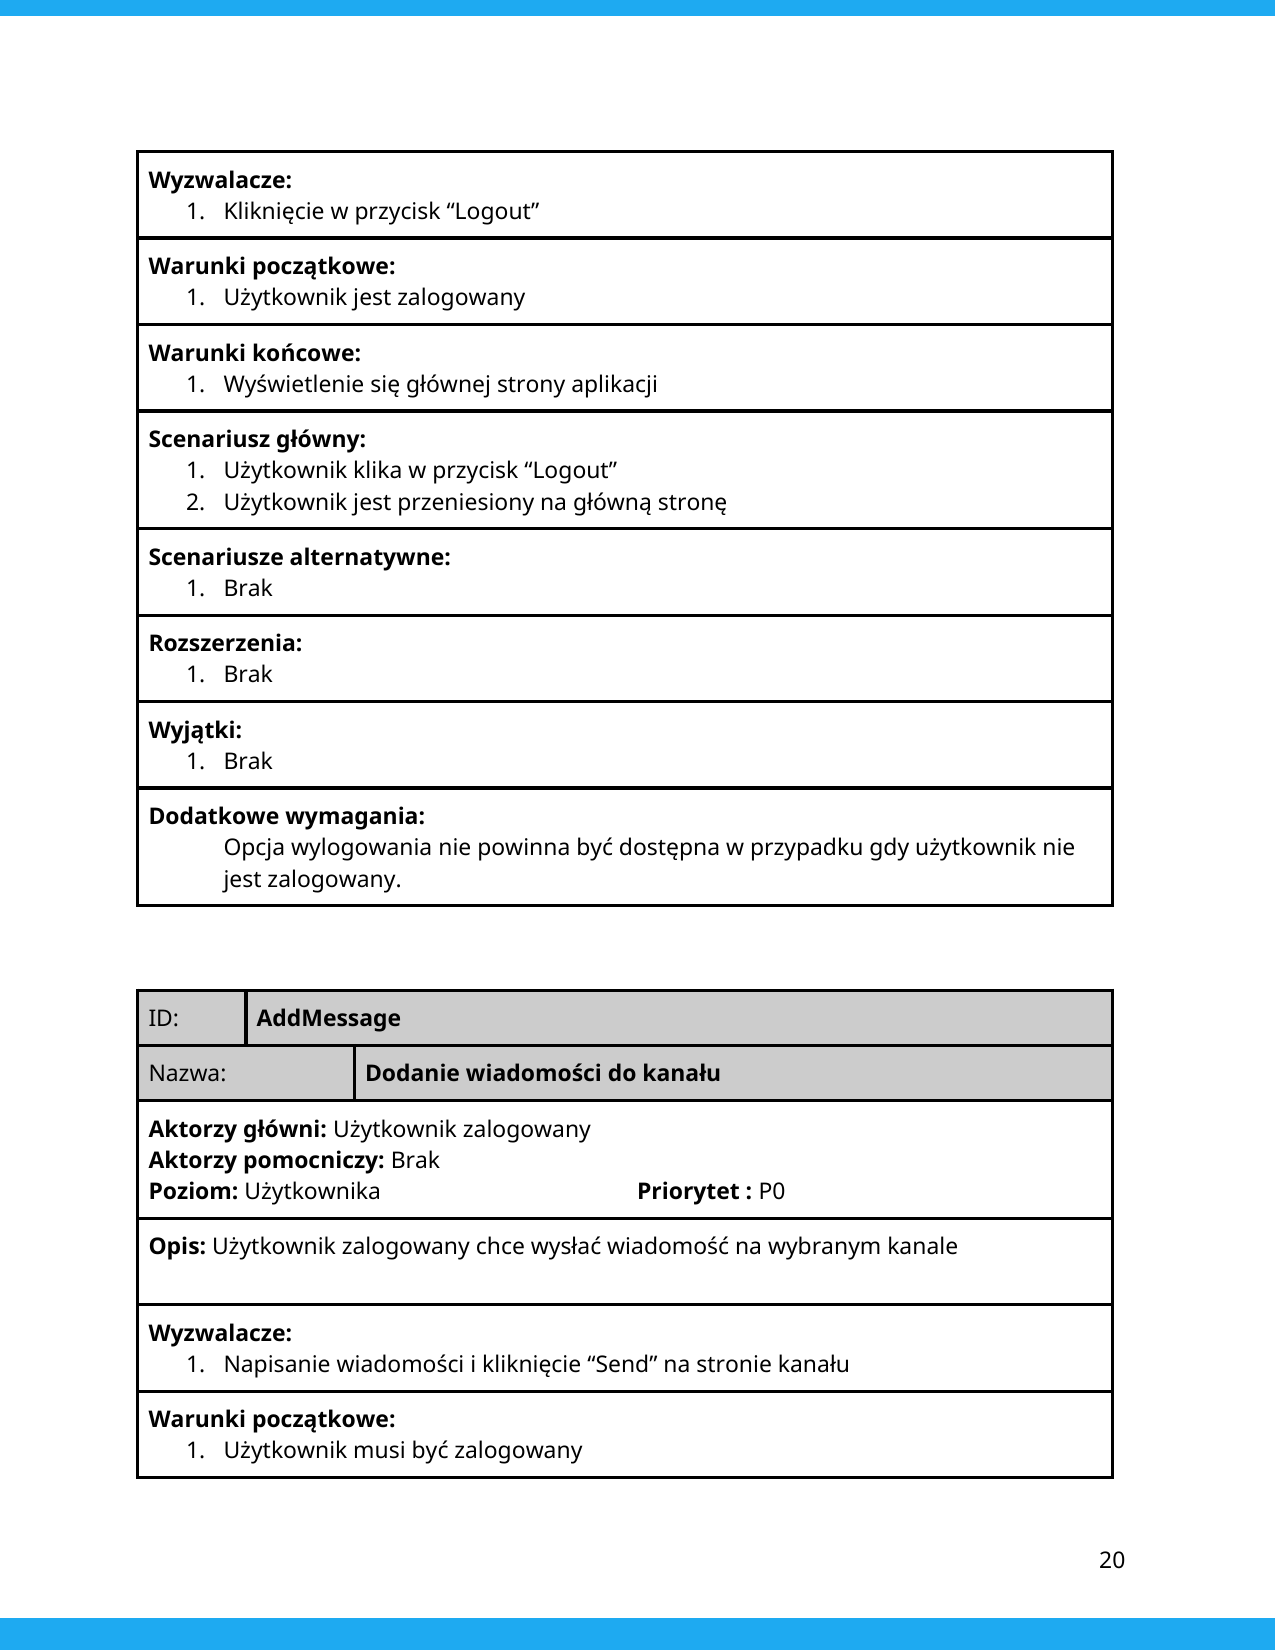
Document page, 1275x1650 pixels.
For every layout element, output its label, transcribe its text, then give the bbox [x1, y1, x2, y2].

table_cell Scenariusze alternatywne: Brak [139, 530, 1111, 613]
table_cell Warunki końcowe: Wyświetlenie się głównej strony aplikacji [139, 326, 1111, 409]
table_cell Aktorzy główni: Użytkownik zalogowany Aktorzy pomocniczy: Brak Poziom: Użytkownika Priorytet : P0 [139, 1102, 1111, 1217]
table_cell Dodatkowe wymagania: Opcja wylogowania nie powinna być dostępna w przypadku gdy użytkownik nie jest zalogowany. [139, 790, 1111, 904]
table_cell Opis: Użytkownik zalogowany chce wysłać wiadomość na wybranym kanale [139, 1220, 1111, 1303]
table_cell Warunki początkowe: Użytkownik musi być zalogowany Użytkownik musi przynależeć przynajmniej do jednego kanału [139, 1393, 1111, 1476]
table_cell Wyzwalacze: Napisanie wiadomości i kliknięcie “Send” na stronie kanału [139, 1306, 1111, 1389]
picture [0, 0, 1275, 16]
table_cell Scenariusz główny: Użytkownik klika w przycisk “Logout” Użytkownik jest przeniesiony na główną stronę [139, 413, 1111, 527]
table_cell Wyzwalacze: Kliknięcie w przycisk “Logout” [139, 153, 1111, 236]
table_cell Nazwa: [139, 1047, 353, 1099]
table_cell Wyjątki: Brak [139, 703, 1111, 786]
table_cell Dodanie wiadomości do kanału [356, 1047, 1111, 1099]
picture [0, 1618, 1275, 1650]
table_header ID: [139, 992, 244, 1044]
table_header AddMessage [248, 992, 1111, 1044]
table_cell Rozszerzenia: Brak [139, 617, 1111, 700]
table_cell Warunki początkowe: Użytkownik jest zalogowany [139, 240, 1111, 323]
